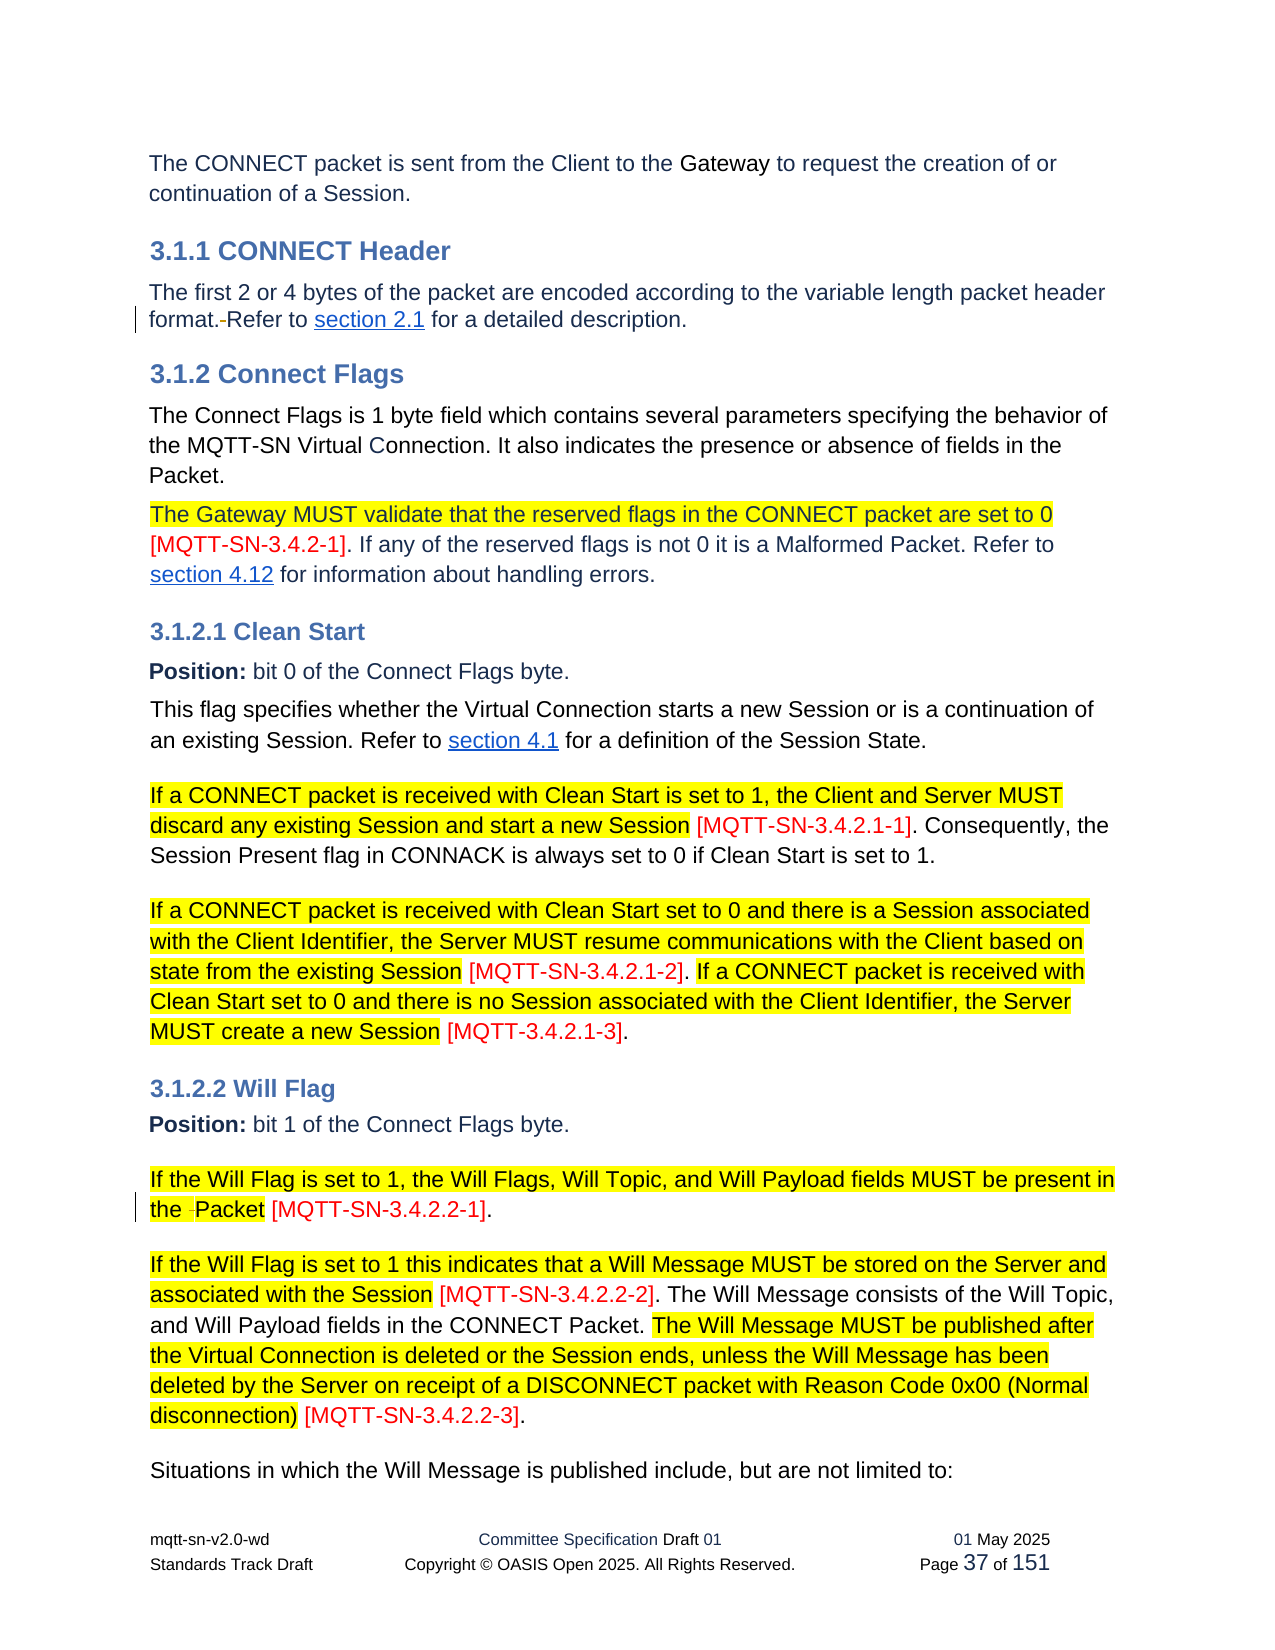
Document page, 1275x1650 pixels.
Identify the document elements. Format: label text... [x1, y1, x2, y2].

text This flag specifies whether the Virtual Connection starts a new Session or is a continuation of an existing Session. Refer to section 4.1 for a definition of the Session State. [150, 696, 1125, 753]
text The CONNECT packet is sent from the Client to the Gateway to request the creation of or continuation of a Session. [148, 150, 1124, 207]
subtitle 3.1.2.2 Will Flag [150, 1073, 1124, 1102]
subtitle 3.1.2 Connect Flags [150, 358, 1124, 389]
text The first 2 or 4 bytes of the packet are encoded according to the variable length packet header format.Refer to section 2.1 for a detailed description. [148, 279, 1124, 333]
text If a CONNECT packet is received with Clean Start set to 0 and there is a Session associated with the Client Identifier, the Server MUST resume communications with the Client based on state from the existing Session [MQTT-SN-3.4.2.1-2]. If a CONNECT packet is received with Clean Start set to 0 and there is no Session associated with the Client Identifier, the Server MUST create a new Session [MQTT-3.4.2.1-3]. [150, 897, 1125, 1045]
text If a CONNECT packet is received with Clean Start is set to 1, the Client and Server MUST discard any existing Session and start a new Session [MQTT-SN-3.4.2.1-1]. Consequently, the Session Present flag in CONNACK is always set to 0 if Clean Start is set to 1. [150, 782, 1125, 869]
text If the Will Flag is set to 1 this indicates that a Will Message MUST be stored on the Server and associated with the Session [MQTT-SN-3.4.2.2-2]. The Will Message consists of the Will Topic, and Will Payload fields in the CONNECT Packet. The Will Message MUST be published after the Virtual Connection is deleted or the Session ends, unless the Will Message has been deleted by the Server on receipt of a DISCONNECT packet with Reason Code 0x00 (Normal disconnection) [MQTT-SN-3.4.2.2-3]. [150, 1251, 1124, 1429]
text Situations in which the Will Message is published include, but are not limited to: [150, 1457, 1125, 1484]
text Position: bit 0 of the Connect Flags byte. [148, 658, 1124, 684]
text The Gateway MUST validate that the reserved flags in the CONNECT packet are set to 0 [MQTT-SN-3.4.2-1]. If any of the reserved flags is not 0 it is a Malformed Packet. Refer to section 4.12 for information about handling errors. [150, 501, 1124, 588]
text If the Will Flag is set to 1, the Will Flags, Will Topic, and Will Payload fields MUST be present in the Packet [MQTT-SN-3.4.2.2-1]. [150, 1166, 1125, 1222]
subtitle 3.1.1 CONNECT Header [150, 235, 1124, 267]
text The Connect Flags is 1 byte field which contains several parameters specifying the behavior of the MQTT-SN Virtual Connection. It also indicates the presence or absence of fields in the Packet. [148, 402, 1124, 489]
subtitle 3.1.2.1 Clean Start [150, 617, 1124, 645]
text Position: bit 1 of the Connect Flags byte. [148, 1111, 1124, 1137]
